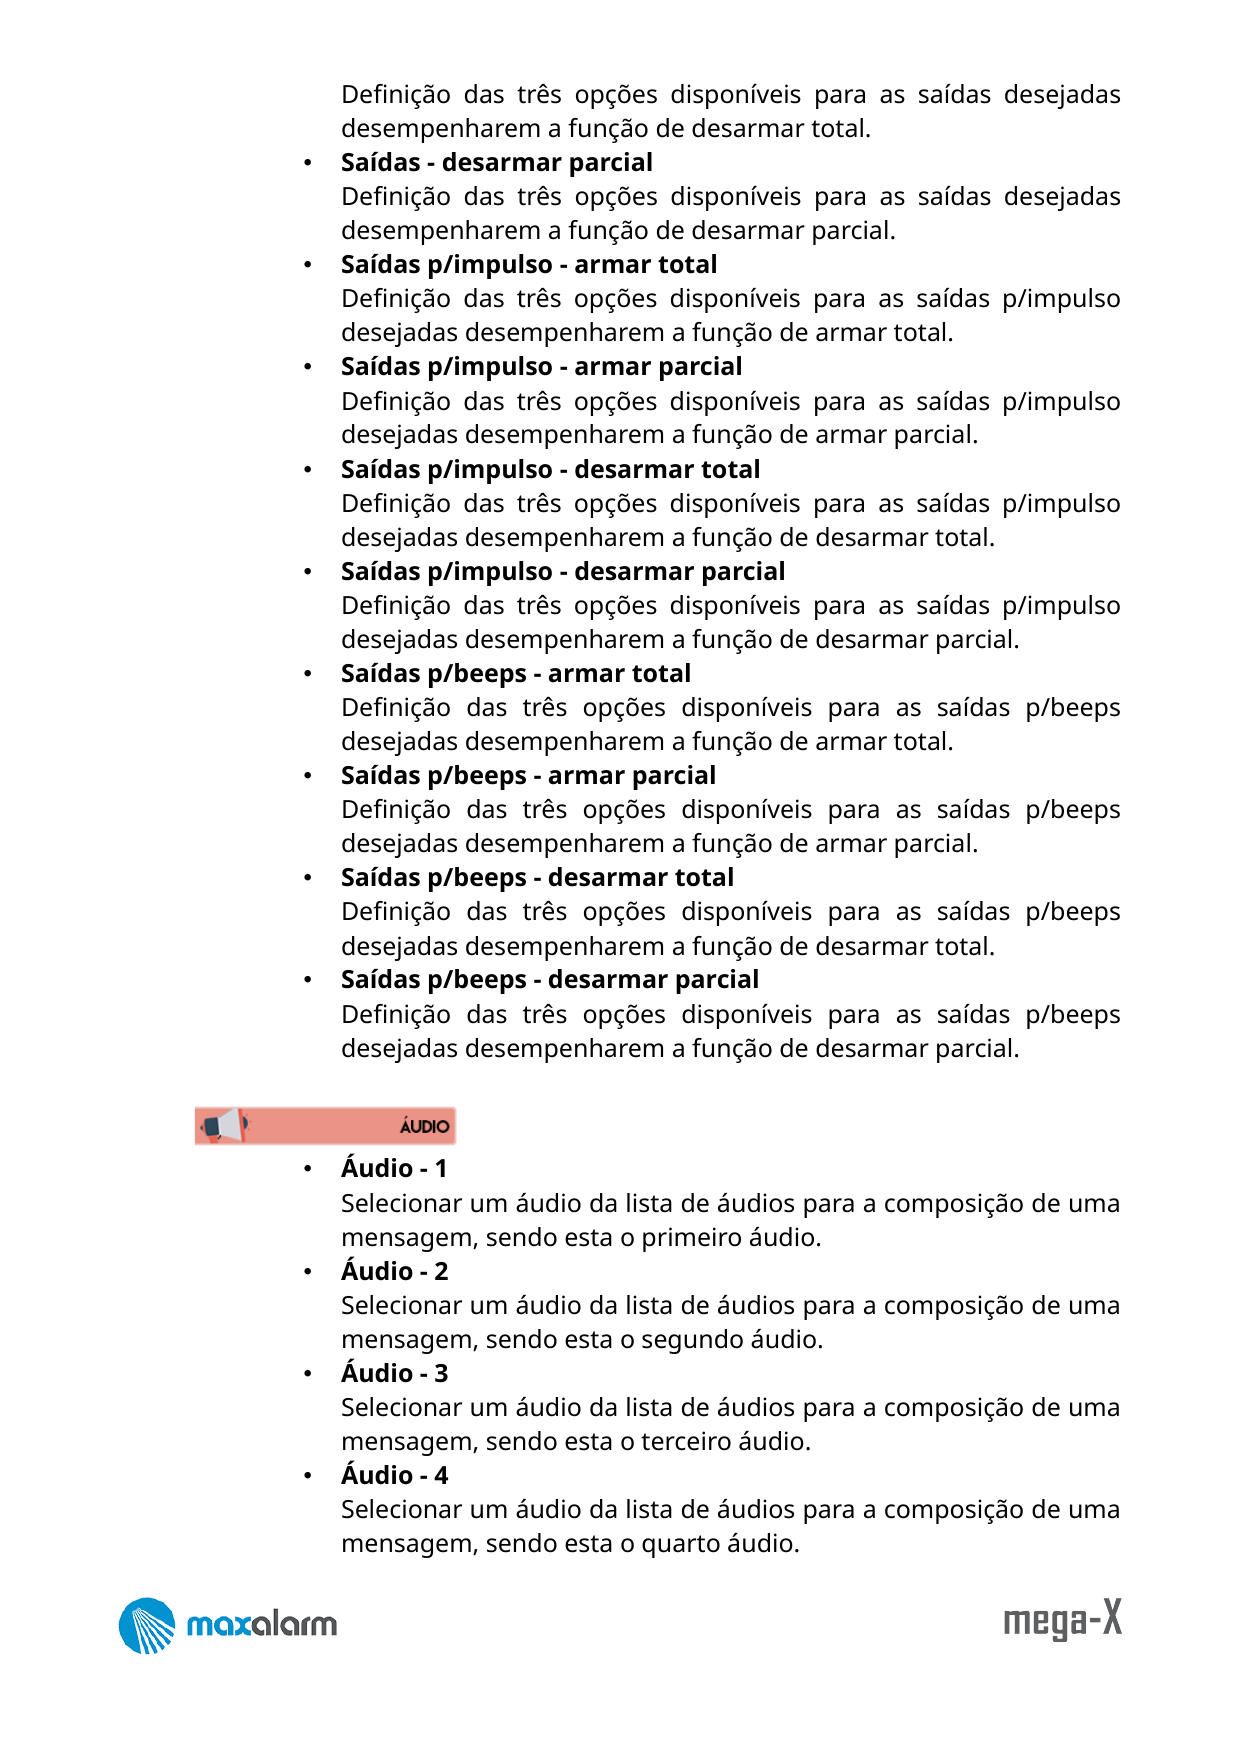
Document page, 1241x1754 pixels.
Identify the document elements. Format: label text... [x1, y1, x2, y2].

list Saídas p/impulso - desarmar total [303, 451, 1122, 485]
picture [194, 1099, 464, 1152]
list Saídas p/impulso - armar parcial [303, 349, 1122, 383]
list Saídas p/beeps - desarmar total [303, 860, 1122, 894]
list Selecionar um áudio da lista de áudios para a composição de uma mensagem, sendo esta o primeiro áudio. [303, 1185, 1122, 1253]
list Definição das três opções disponíveis para as saídas desejadas desempenharem a função de desarmar parcial. [303, 179, 1122, 247]
picture [998, 1595, 1126, 1645]
list Definição das três opções disponíveis para as saídas p/beeps desejadas desempenharem a função de armar parcial. [303, 792, 1122, 860]
list Definição das três opções disponíveis para as saídas p/beeps desejadas desempenharem a função de armar total. [303, 690, 1122, 758]
list Selecionar um áudio da lista de áudios para a composição de uma mensagem, sendo esta o terceiro áudio. [303, 1389, 1122, 1458]
list Definição das três opções disponíveis para as saídas p/beeps desejadas desempenharem a função de desarmar parcial. [303, 996, 1122, 1064]
list Saídas p/beeps - armar total [303, 656, 1122, 690]
picture [117, 1593, 339, 1663]
list Saídas p/beeps - desarmar parcial [303, 962, 1122, 996]
list Áudio - 1 [303, 1093, 1122, 1185]
list Saídas - desarmar parcial [303, 145, 1122, 179]
list Definição das três opções disponíveis para as saídas p/impulso desejadas desempenharem a função de desarmar total. [303, 485, 1122, 553]
list Selecionar um áudio da lista de áudios para a composição de uma mensagem, sendo esta o segundo áudio. [303, 1287, 1122, 1356]
list Saídas p/impulso - desarmar parcial [303, 553, 1122, 587]
list Definição das três opções disponíveis para as saídas p/impulso desejadas desempenharem a função de desarmar parcial. [303, 587, 1122, 656]
list Áudio - 4 [303, 1458, 1122, 1492]
list Definição das três opções disponíveis para as saídas desejadas desempenharem a função de desarmar total. [303, 77, 1122, 145]
list Saídas p/beeps - armar parcial [303, 758, 1122, 792]
list Definição das três opções disponíveis para as saídas p/beeps desejadas desempenharem a função de desarmar total. [303, 894, 1122, 962]
list Áudio - 3 [303, 1356, 1122, 1389]
list Saídas p/impulso - armar total [303, 247, 1122, 281]
list Áudio - 2 [303, 1253, 1122, 1287]
list Definição das três opções disponíveis para as saídas p/impulso desejadas desempenharem a função de armar parcial. [303, 383, 1122, 451]
list Selecionar um áudio da lista de áudios para a composição de uma mensagem, sendo esta o quarto áudio. [303, 1492, 1122, 1560]
list Definição das três opções disponíveis para as saídas p/impulso desejadas desempenharem a função de armar total. [303, 281, 1122, 349]
